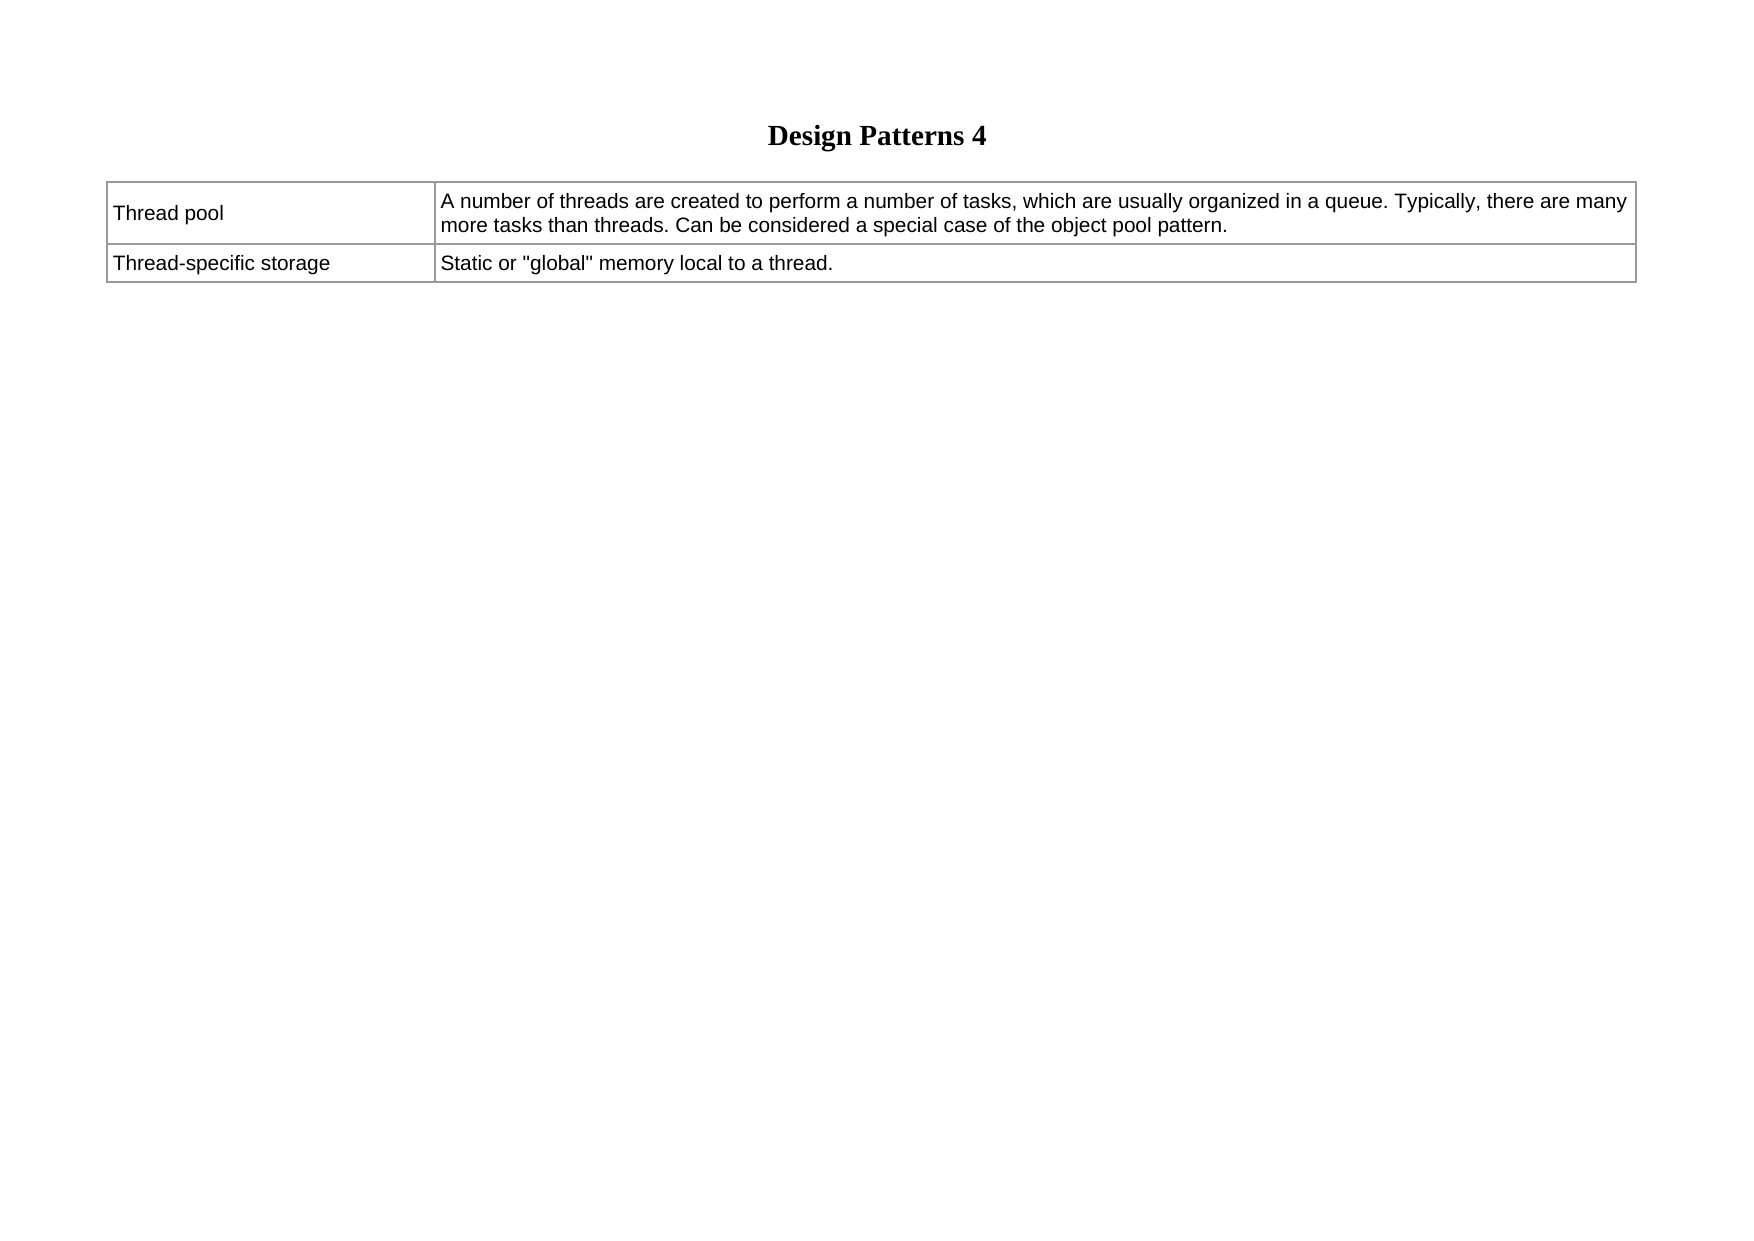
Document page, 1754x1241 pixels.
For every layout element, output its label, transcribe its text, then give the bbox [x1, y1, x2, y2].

table_cell A number of threads are created to perform a number of tasks, which are usually organized in a queue. Typically, there are many more tasks than threads. Can be considered a special case of the object pool pattern. [436, 183, 1635, 243]
table_cell Static or "global" memory local to a thread. [436, 245, 1635, 281]
table_cell Thread-specific storage [108, 245, 434, 281]
table_cell Thread pool [108, 183, 434, 243]
